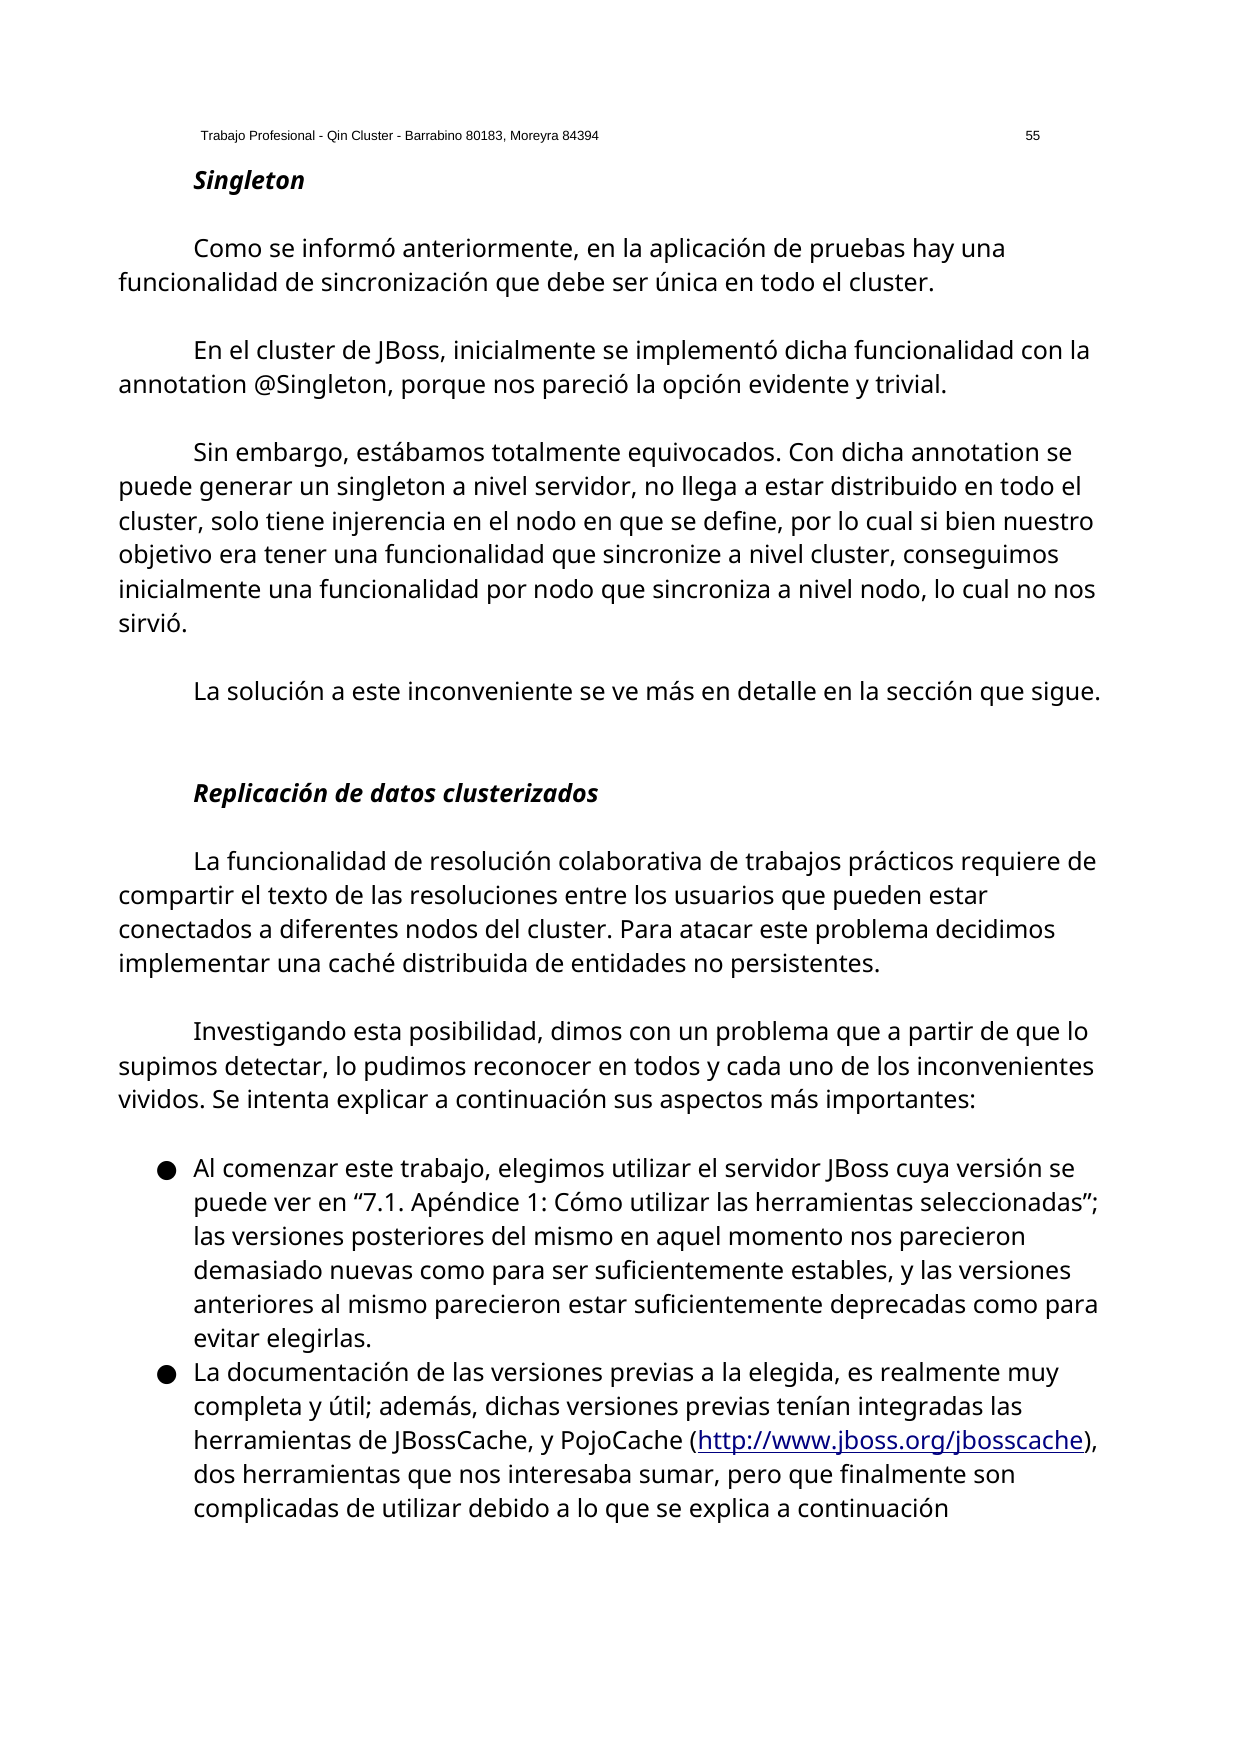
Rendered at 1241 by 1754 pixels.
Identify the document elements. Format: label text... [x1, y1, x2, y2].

text Como se informó anteriormente, en la aplicación de pruebas hay una funcionalidad de sincronización que debe ser única en todo el cluster. [118, 231, 1122, 299]
list La documentación de las versiones previas a la elegida, es realmente muy completa y útil; además, dichas versiones previas tenían integradas las herramientas de JBossCache, y PojoCache (http://www.jboss.org/jbosscache), dos herramientas que nos interesaba sumar, pero que finalmente son complicadas de utilizar debido a lo que se explica a continuación [156, 1355, 1122, 1525]
text Sin embargo, estábamos totalmente equivocados. Con dicha annotation se puede generar un singleton a nivel servidor, no llega a estar distribuido en todo el cluster, solo tiene injerencia en el nodo en que se define, por lo cual si bien nuestro objetivo era tener una funcionalidad que sincronize a nivel cluster, conseguimos inicialmente una funcionalidad por nodo que sincroniza a nivel nodo, lo cual no nos sirvió. [118, 435, 1122, 639]
text Singleton [118, 162, 1122, 197]
list Al comenzar este trabajo, elegimos utilizar el servidor JBoss cuya versión se puede ver en “7.1. Apéndice 1: Cómo utilizar las herramientas seleccionadas”; las versiones posteriores del mismo en aquel momento nos parecieron demasiado nuevas como para ser suficientemente estables, y las versiones anteriores al mismo parecieron estar suficientemente deprecadas como para evitar elegirlas. [156, 1150, 1122, 1355]
text La funcionalidad de resolución colaborativa de trabajos prácticos requiere de compartir el texto de las resoluciones entre los usuarios que pueden estar conectados a diferentes nodos del cluster. Para atacar este problema decidimos implementar una caché distribuida de entidades no persistentes. [118, 844, 1122, 980]
text Investigando esta posibilidad, dimos con un problema que a partir de que lo supimos detectar, lo pudimos reconocer en todos y cada uno de los inconvenientes vividos. Se intenta explicar a continuación sus aspectos más importantes: [118, 1014, 1122, 1116]
text La solución a este inconveniente se ve más en detalle en la sección que sigue. [118, 673, 1122, 707]
text En el cluster de JBoss, inicialmente se implementó dicha funcionalidad con la annotation @Singleton, porque nos pareció la opción evidente y trivial. [118, 333, 1122, 401]
text Replicación de datos clusterizados [118, 776, 1122, 810]
